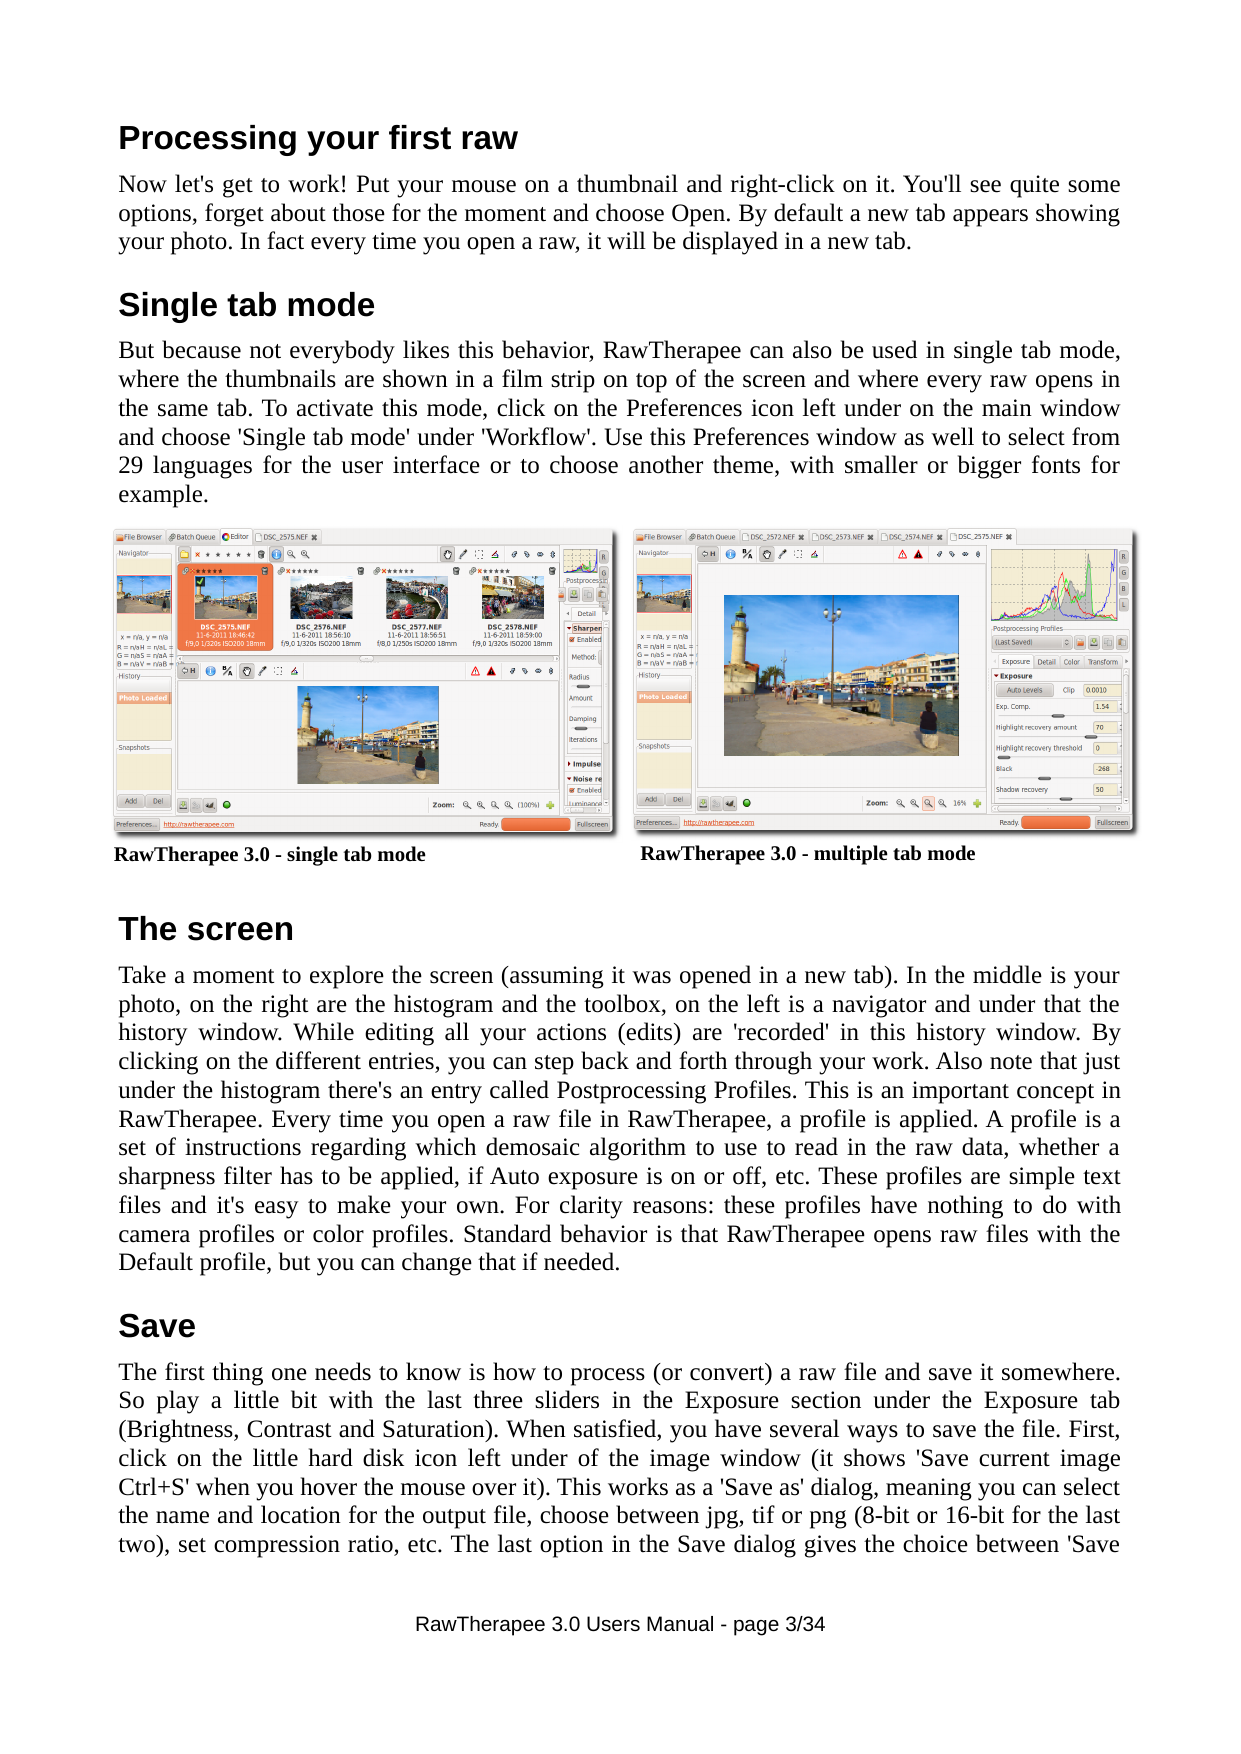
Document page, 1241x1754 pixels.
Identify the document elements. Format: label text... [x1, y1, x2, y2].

subtitle Save [118, 1306, 1122, 1344]
text The first thing one needs to know is how to process (or convert) a raw file and save it somewhere. So play a little bit with the last three sliders in the Exposure section under the Exposure tab (Brightness, Contrast and Saturation). When satisfied, you have several ways to save the file. First, click on the little hard disk icon left under of the image window (it shows 'Save current image Ctrl+S' when you hover the mouse over it). This works as a 'Save as' dialog, meaning you can select the name and location for the output file, choose between jpg, tif or png (8-bit or 16-bit for the last two), set compression ratio, etc. The last option in the Save dialog gives the choice between 'Save [118, 1357, 1122, 1558]
subtitle The screen [118, 909, 1122, 948]
picture [110, 525, 623, 843]
text Take a moment to explore the screen (assuming it was opened in a new tab). In the middle is your photo, on the right are the histogram and the toolbox, on the left is a navigator and under that the history window. While editing all your actions (edits) are 'recorded' in this history window. By clicking on the different entries, you can step back and forth through your work. Also note that just under the histogram there's an entry called Postprocessing Profiles. This is an important concept in RawTherapee. Every time you open a raw file in RawTherapee, a profile is applied. A profile is a set of instructions regarding which demosaic algorithm to use to read in the raw data, whether a sharpness filter has to be applied, if Auto exposure is on or off, etc. These profiles are simple text files and it's easy to make your own. For clarity reasons: these profiles have nothing to do with camera profiles or color profiles. Standard behavior is that RawTherapee opens raw files with the Default profile, but you can change that if needed. [118, 960, 1122, 1276]
text But because not everybody likes this behavior, RawTherapee can also be used in single tab mode, where the thumbnails are shown in a film strip on top of the screen and where every raw opens in the same tab. To activate this mode, click on the Preferences icon left under on the main window and choose 'Single tab mode' under 'Workflow'. Use this Preferences window as well to select from 29 languages for the user interface or to choose another theme, with smaller or bigger fonts for example. [118, 336, 1122, 508]
subtitle Single tab mode [118, 285, 1122, 323]
subtitle Processing your first raw [118, 118, 1122, 157]
picture [630, 525, 1143, 841]
text RawTherapee 3.0 - single tab mode [113, 843, 620, 866]
text Now let's get to work! Put your mouse on a thumbnail and right-click on it. You'll see quite some options, forget about those for the moment and choose Open. By default a new tab appears showing your photo. In fact every time you open a raw, it will be displayed in a new tab. [118, 169, 1122, 255]
text RawTherapee 3.0 - multiple tab mode [640, 841, 1132, 864]
